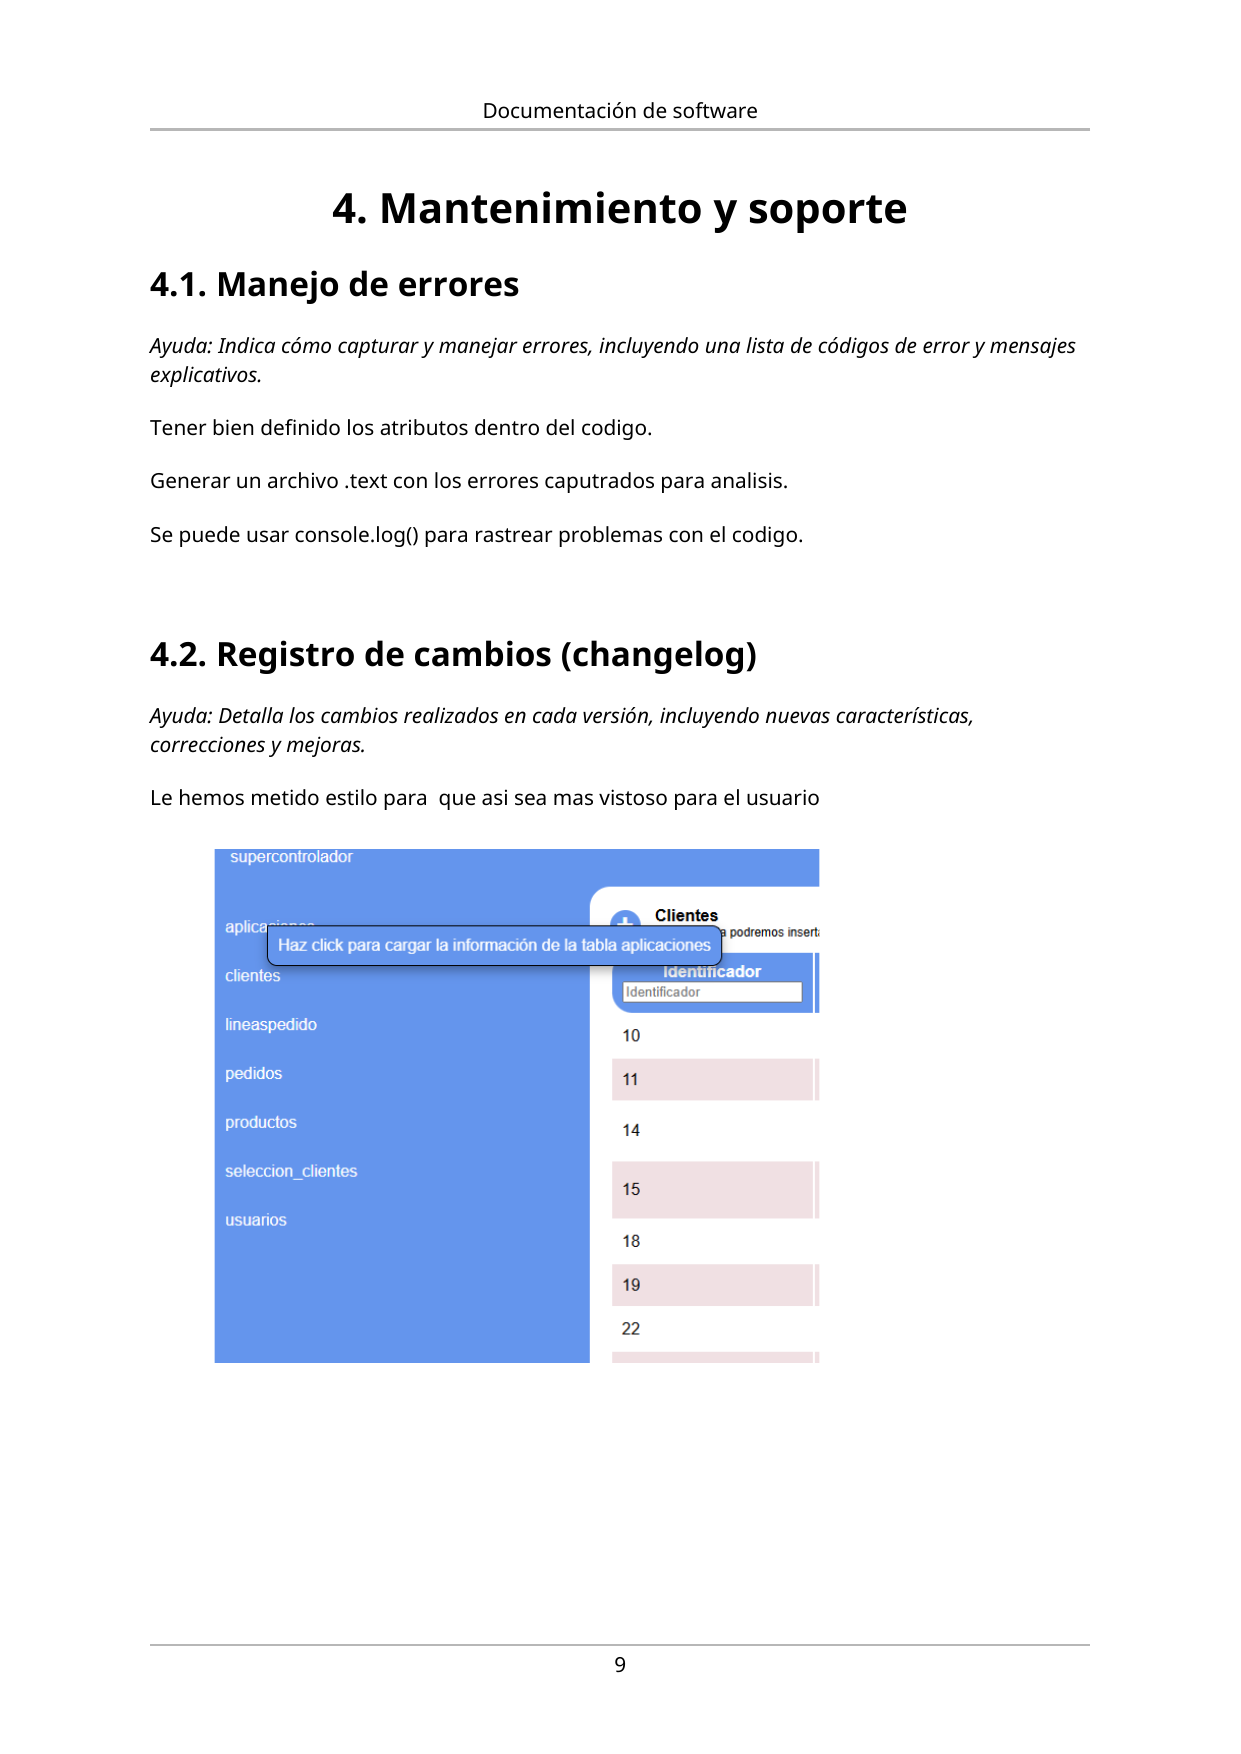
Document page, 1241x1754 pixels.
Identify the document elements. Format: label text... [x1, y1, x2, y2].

text Generar un archivo .text con los errores caputrados para analisis. [150, 467, 1090, 495]
text Tener bien definido los atributos dentro del codigo. [150, 413, 1090, 442]
text Ayuda: Indica cómo capturar y manejar errores, incluyendo una lista de códigos de error y mensajes explicativos. [150, 331, 1090, 388]
subtitle 4. Mantenimiento y soporte [150, 179, 1090, 236]
text Se puede usar console.log() para rastrear problemas con el codigo. [150, 520, 1090, 548]
subtitle 4.1. Manejo de errores [150, 261, 1090, 306]
subtitle 4.2. Registro de cambios (changelog) [150, 631, 1090, 677]
picture [214, 849, 820, 1363]
text Le hemos metido estilo para que asi sea mas vistoso para el usuario [150, 783, 1090, 812]
text Ayuda: Detalla los cambios realizados en cada versión, incluyendo nuevas características, correcciones y mejoras. [150, 702, 1090, 758]
